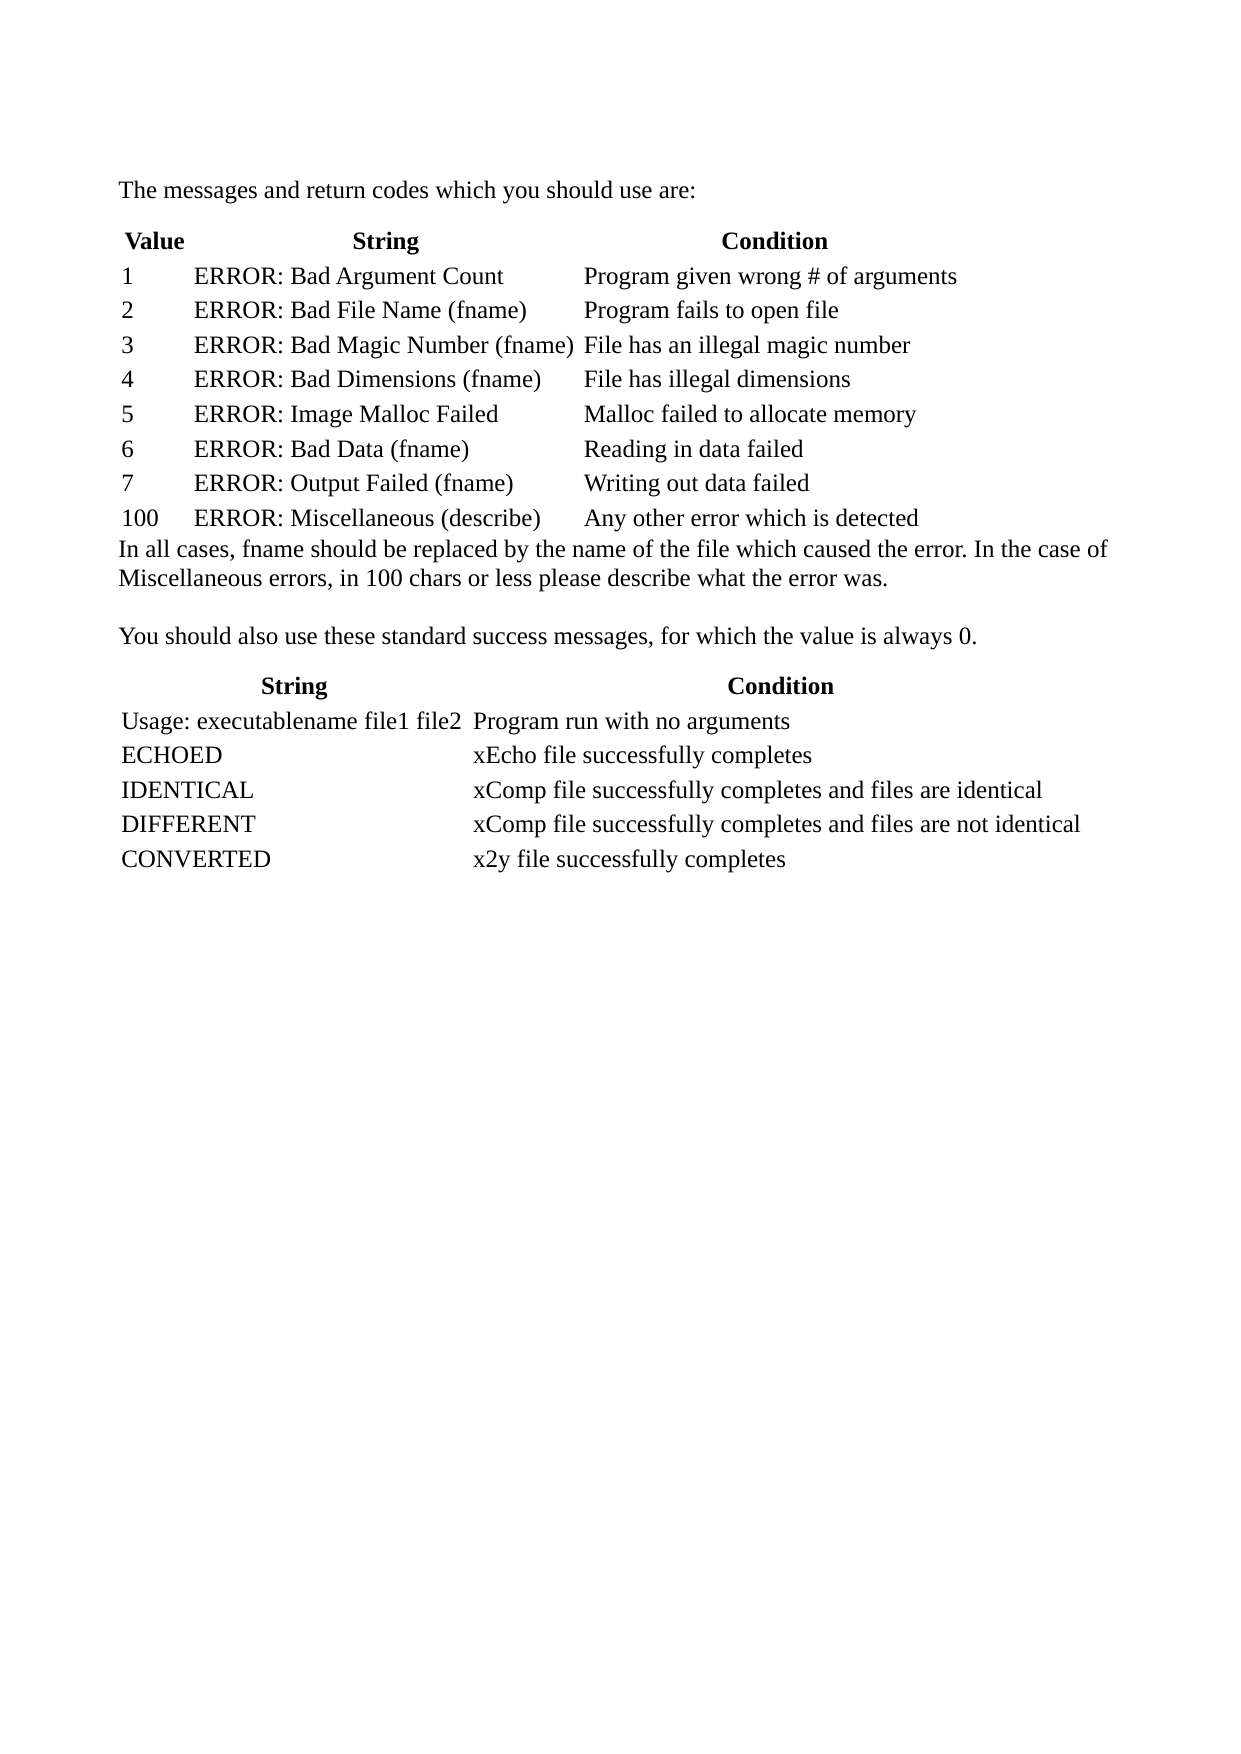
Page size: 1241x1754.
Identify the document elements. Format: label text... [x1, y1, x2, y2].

table_cell 100 [118, 500, 191, 534]
table_cell 4 [118, 362, 191, 396]
table_cell 2 [118, 293, 191, 327]
table_cell ERROR: Bad Data (fname) [191, 431, 581, 465]
table_cell ERROR: Bad Dimensions (fname) [191, 362, 581, 396]
table_cell ERROR: Image Malloc Failed [191, 396, 581, 431]
table_cell 3 [118, 327, 191, 362]
text In all cases, fname should be replaced by the name of the file which caused the error. In the case of Miscellaneous errors, in 100 chars or less please describe what the error was. [118, 534, 1122, 592]
table_cell ERROR: Bad Argument Count [191, 258, 581, 292]
table_cell xComp file successfully completes and files are identical [470, 772, 1091, 807]
table_header Value [118, 223, 191, 258]
table_cell 5 [118, 396, 191, 431]
table_cell ECHOED [118, 738, 470, 772]
table_cell Malloc failed to allocate memory [581, 396, 969, 431]
text You should also use these standard success messages, for which the value is always 0. [118, 621, 1122, 649]
table_cell File has an illegal magic number [581, 327, 969, 362]
table_cell Program run with no arguments [470, 703, 1091, 737]
table_cell IDENTICAL [118, 772, 470, 807]
table_cell Any other error which is detected [581, 500, 969, 534]
table_header Condition [581, 223, 969, 258]
table_cell CONVERTED [118, 841, 470, 876]
table_cell Program given wrong # of arguments [581, 258, 969, 292]
table_cell Writing out data failed [581, 465, 969, 500]
table_cell 1 [118, 258, 191, 292]
table_header String [118, 668, 470, 703]
table_header String [191, 223, 581, 258]
table_cell ERROR: Bad File Name (fname) [191, 293, 581, 327]
table_cell 7 [118, 465, 191, 500]
table_header Condition [470, 668, 1091, 703]
table_cell 6 [118, 431, 191, 465]
table_cell ERROR: Miscellaneous (describe) [191, 500, 581, 534]
table_cell Usage: executablename file1 file2 [118, 703, 470, 737]
table_cell DIFFERENT [118, 807, 470, 841]
table_cell xComp file successfully completes and files are not identical [470, 807, 1091, 841]
table_cell File has illegal dimensions [581, 362, 969, 396]
table_cell x2y file successfully completes [470, 841, 1091, 876]
table_cell Reading in data failed [581, 431, 969, 465]
table_cell ERROR: Output Failed (fname) [191, 465, 581, 500]
table_cell xEcho file successfully completes [470, 738, 1091, 772]
table_cell Program fails to open file [581, 293, 969, 327]
text The messages and return codes which you should use are: [118, 176, 1122, 204]
table_cell ERROR: Bad Magic Number (fname) [191, 327, 581, 362]
